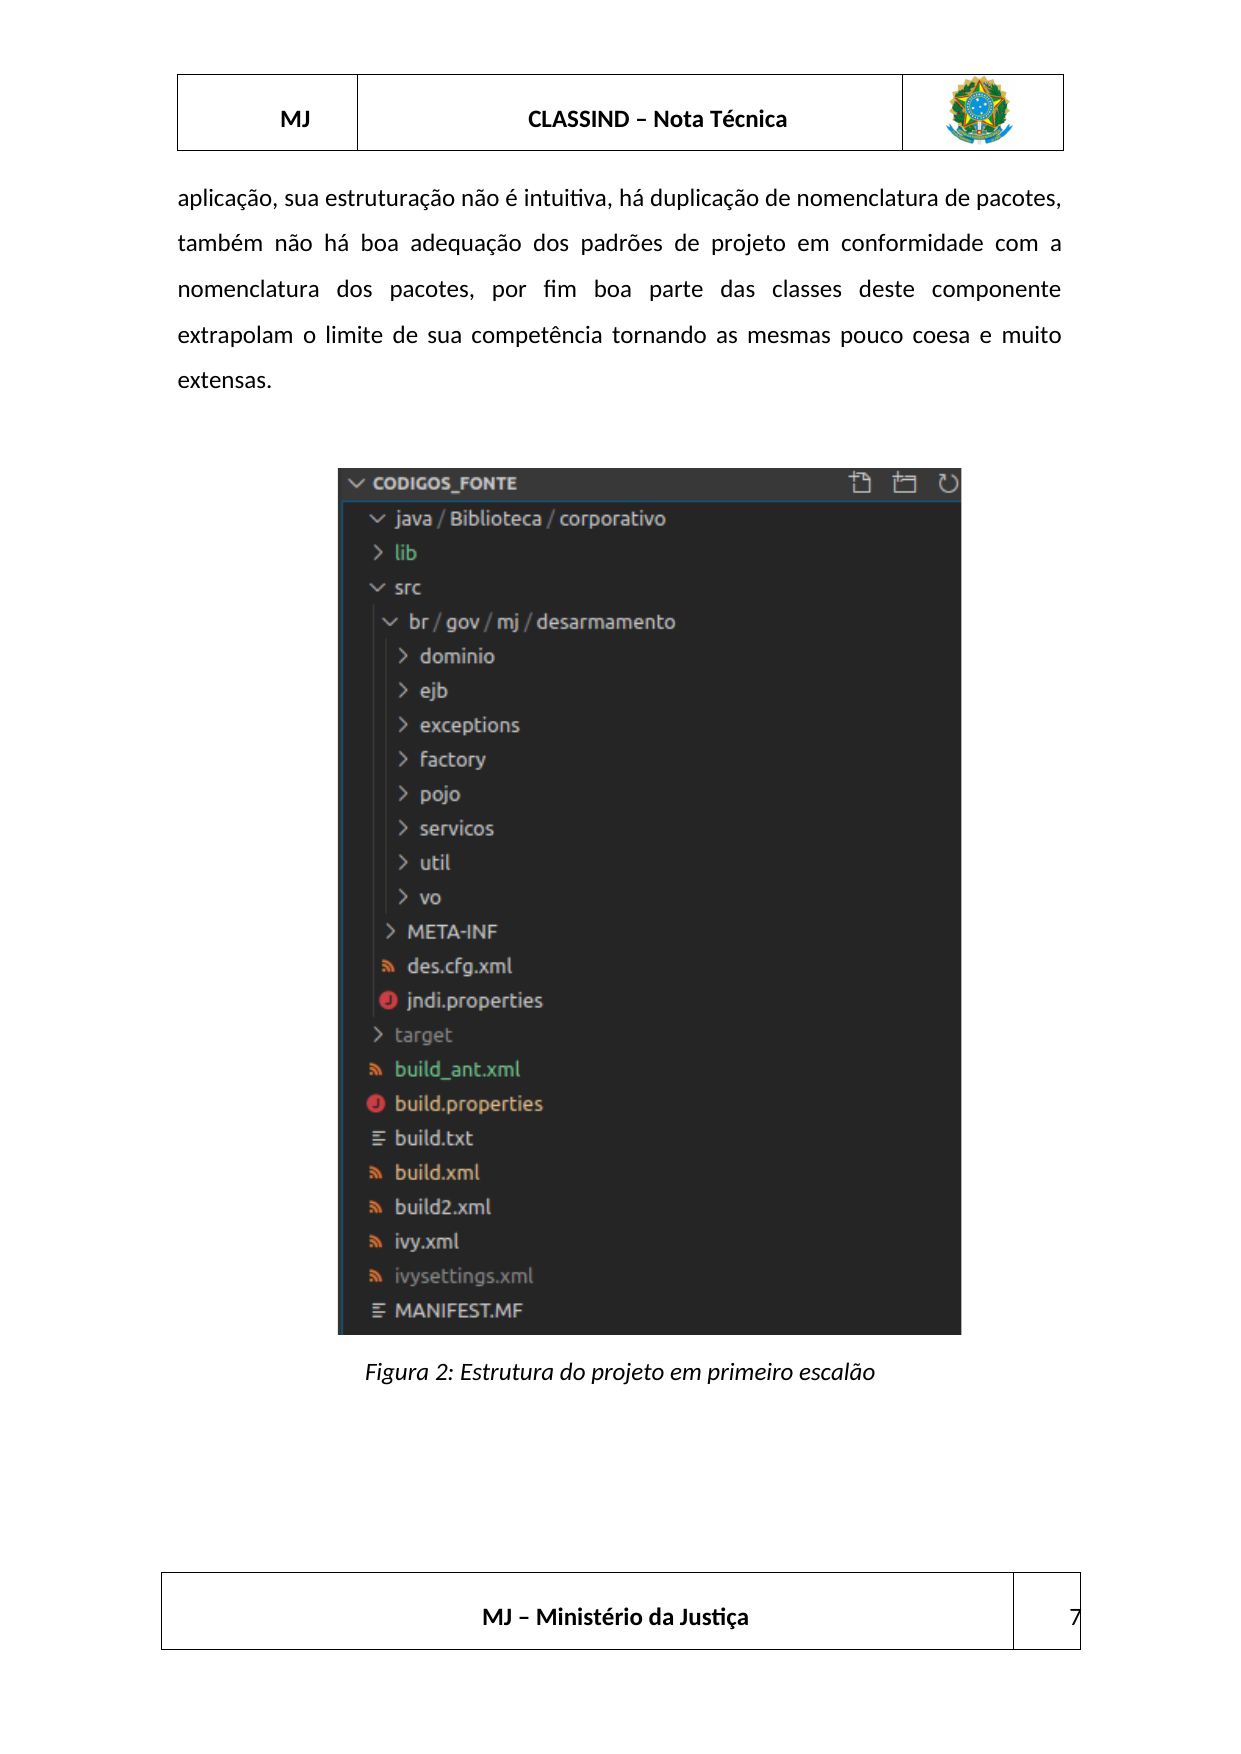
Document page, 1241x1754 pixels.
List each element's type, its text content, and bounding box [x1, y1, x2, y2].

text Figura 2: Estrutura do projeto em primeiro escalão [279, 468, 962, 1386]
text Este componente representa o domínio da aplicação, mapeamentos ORM, camada de acesso a dados, camada de serviço expostos em componentes EJB. Não há evidências que demonstrem que este componente opere regras negociais da aplicação, sua estruturação não é intuitiva, há duplicação de nomenclatura de pacotes, também não há boa adequação dos padrões de projeto em conformidade com a nomenclatura dos pacotes, por fim boa parte das classes deste componente extrapolam o limite de sua competência tornando as mesmas pouco coesa e muito extensas. [177, 349, 1063, 395]
picture [337, 468, 962, 1335]
text Este componente representa o domínio da aplicação, mapeamentos ORM, camada de acesso a dados, camada de serviço expostos em componentes EJB. Não há evidências que demonstrem que este componente opere regras negociais da aplicação, sua estruturação não é intuitiva, há duplicação de nomenclatura de pacotes, também não há boa adequação dos padrões de projeto em conformidade com a nomenclatura dos pacotes, por fim boa parte das classes deste componente extrapolam o limite de sua competência tornando as mesmas pouco coesa e muito extensas. [177, 212, 1063, 228]
text Este componente representa o domínio da aplicação, mapeamentos ORM, camada de acesso a dados, camada de serviço expostos em componentes EJB. Não há evidências que demonstrem que este componente opere regras negociais da aplicação, sua estruturação não é intuitiva, há duplicação de nomenclatura de pacotes, também não há boa adequação dos padrões de projeto em conformidade com a nomenclatura dos pacotes, por fim boa parte das classes deste componente extrapolam o limite de sua competência tornando as mesmas pouco coesa e muito extensas. [177, 304, 1063, 319]
picture [944, 75, 1020, 149]
text Este componente representa o domínio da aplicação, mapeamentos ORM, camada de acesso a dados, camada de serviço expostos em componentes EJB. Não há evidências que demonstrem que este componente opere regras negociais da aplicação, sua estruturação não é intuitiva, há duplicação de nomenclatura de pacotes, também não há boa adequação dos padrões de projeto em conformidade com a nomenclatura dos pacotes, por fim boa parte das classes deste componente extrapolam o limite de sua competência tornando as mesmas pouco coesa e muito extensas. [177, 258, 1063, 273]
